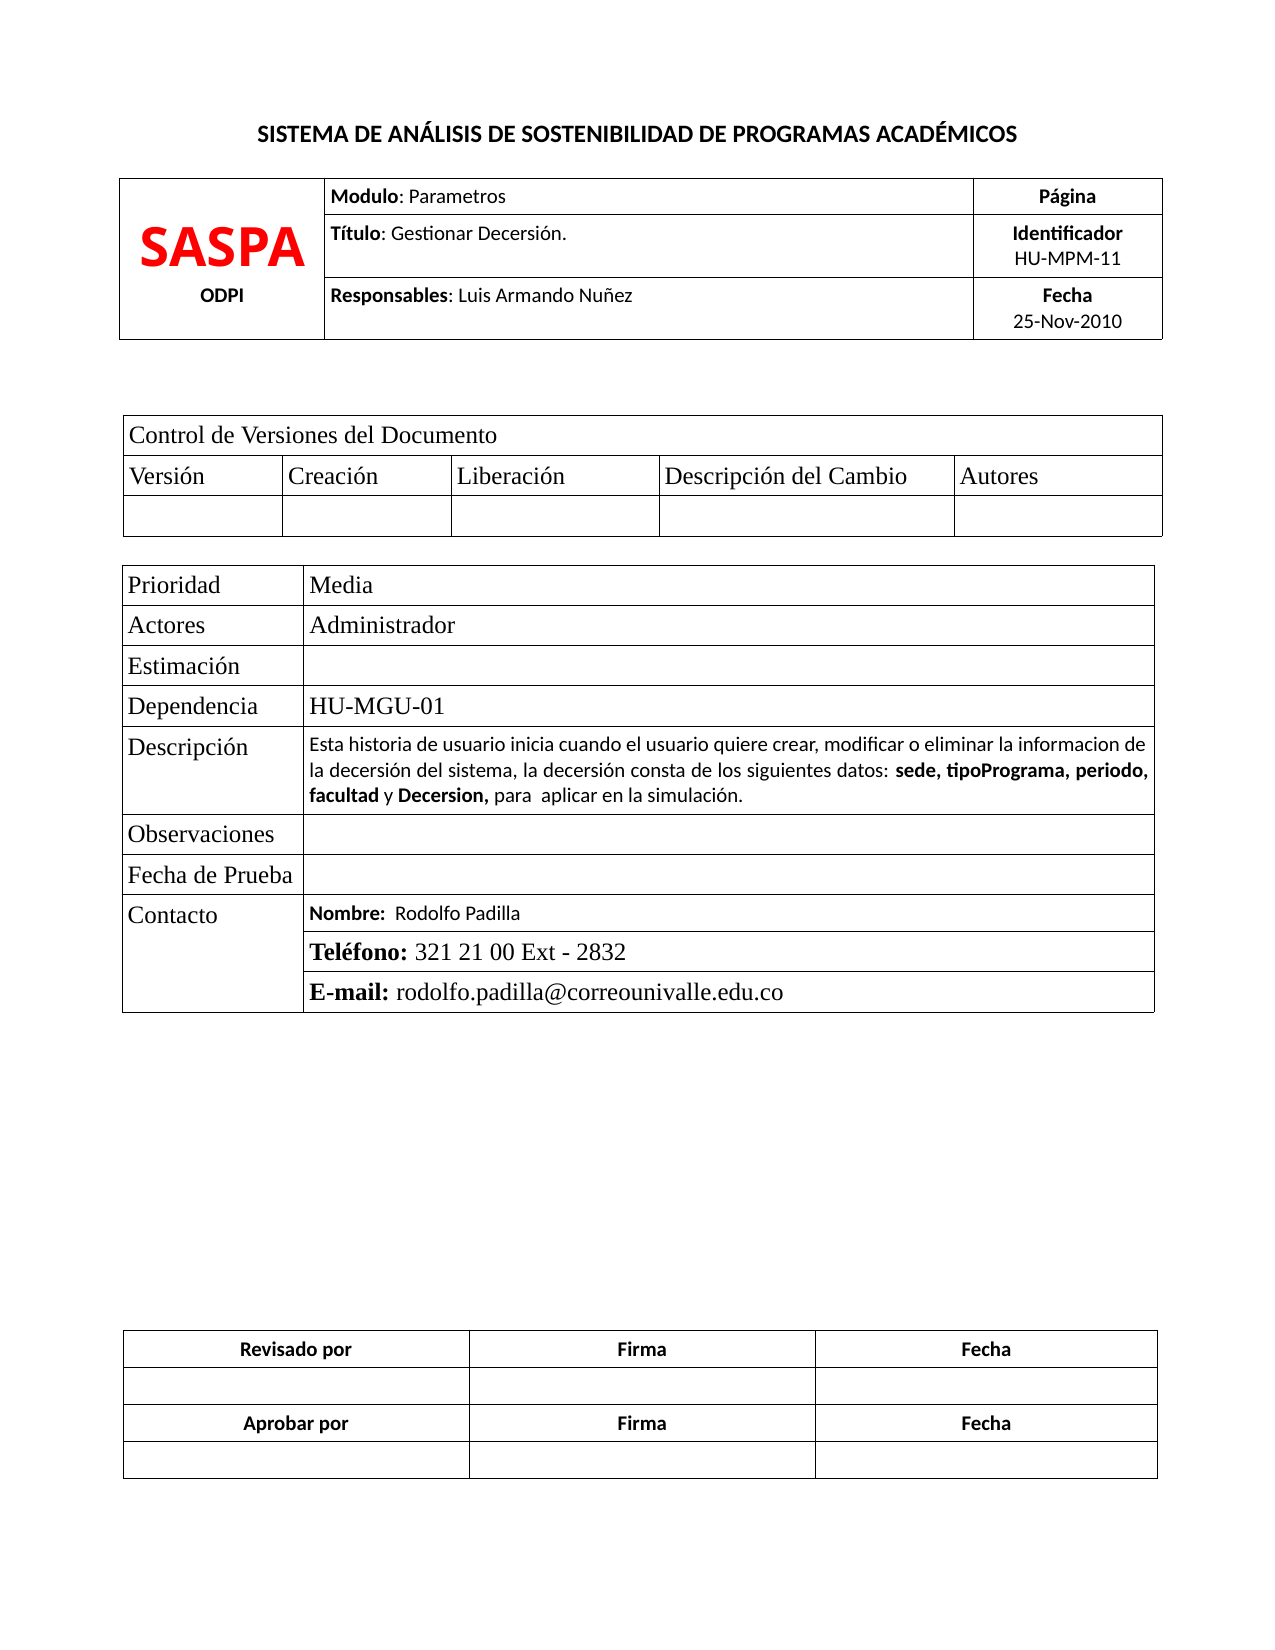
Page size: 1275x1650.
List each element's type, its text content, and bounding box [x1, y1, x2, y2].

table_header Media [304, 566, 1154, 605]
table_cell Contacto [123, 895, 303, 1012]
table_cell [955, 496, 1162, 536]
table_cell Dependencia [123, 686, 303, 726]
table_header Prioridad [123, 566, 303, 605]
table_cell Actores [123, 606, 303, 645]
table_cell Teléfono: 321 21 00 Ext - 2832 [304, 932, 1154, 971]
table_cell Versión [124, 456, 282, 495]
table_cell Administrador [304, 606, 1154, 645]
table_cell E-mail: rodolfo.padilla@correounivalle.edu.co [304, 972, 1154, 1012]
table_cell Creación [283, 456, 451, 495]
table_cell Liberación [452, 456, 659, 495]
table_cell HU-MGU-01 [304, 686, 1154, 726]
table_cell [660, 496, 954, 536]
table_cell [304, 646, 1154, 685]
table_cell [304, 855, 1154, 894]
table_cell Nombre: Rodolfo Padilla [304, 895, 1154, 931]
table_cell Esta historia de usuario inicia cuando el usuario quiere crear, modificar o eliminar la informacion de la decersión del sistema, la decersión consta de los siguientes datos: sede, tipoPrograma, periodo, facultad y Decersion, para aplicar en la simulación. [304, 727, 1154, 813]
table_cell Fecha de Prueba [123, 855, 303, 894]
table_cell Autores [955, 456, 1162, 495]
table_cell Descripción [123, 727, 303, 813]
table_cell Observaciones [123, 815, 303, 854]
table_cell [452, 496, 659, 536]
table_cell Estimación [123, 646, 303, 685]
table_cell Descripción del Cambio [660, 456, 954, 495]
table_cell [124, 496, 282, 536]
table_cell [283, 496, 451, 536]
table_header Control de Versiones del Documento [124, 416, 1162, 455]
table_cell [304, 815, 1154, 854]
